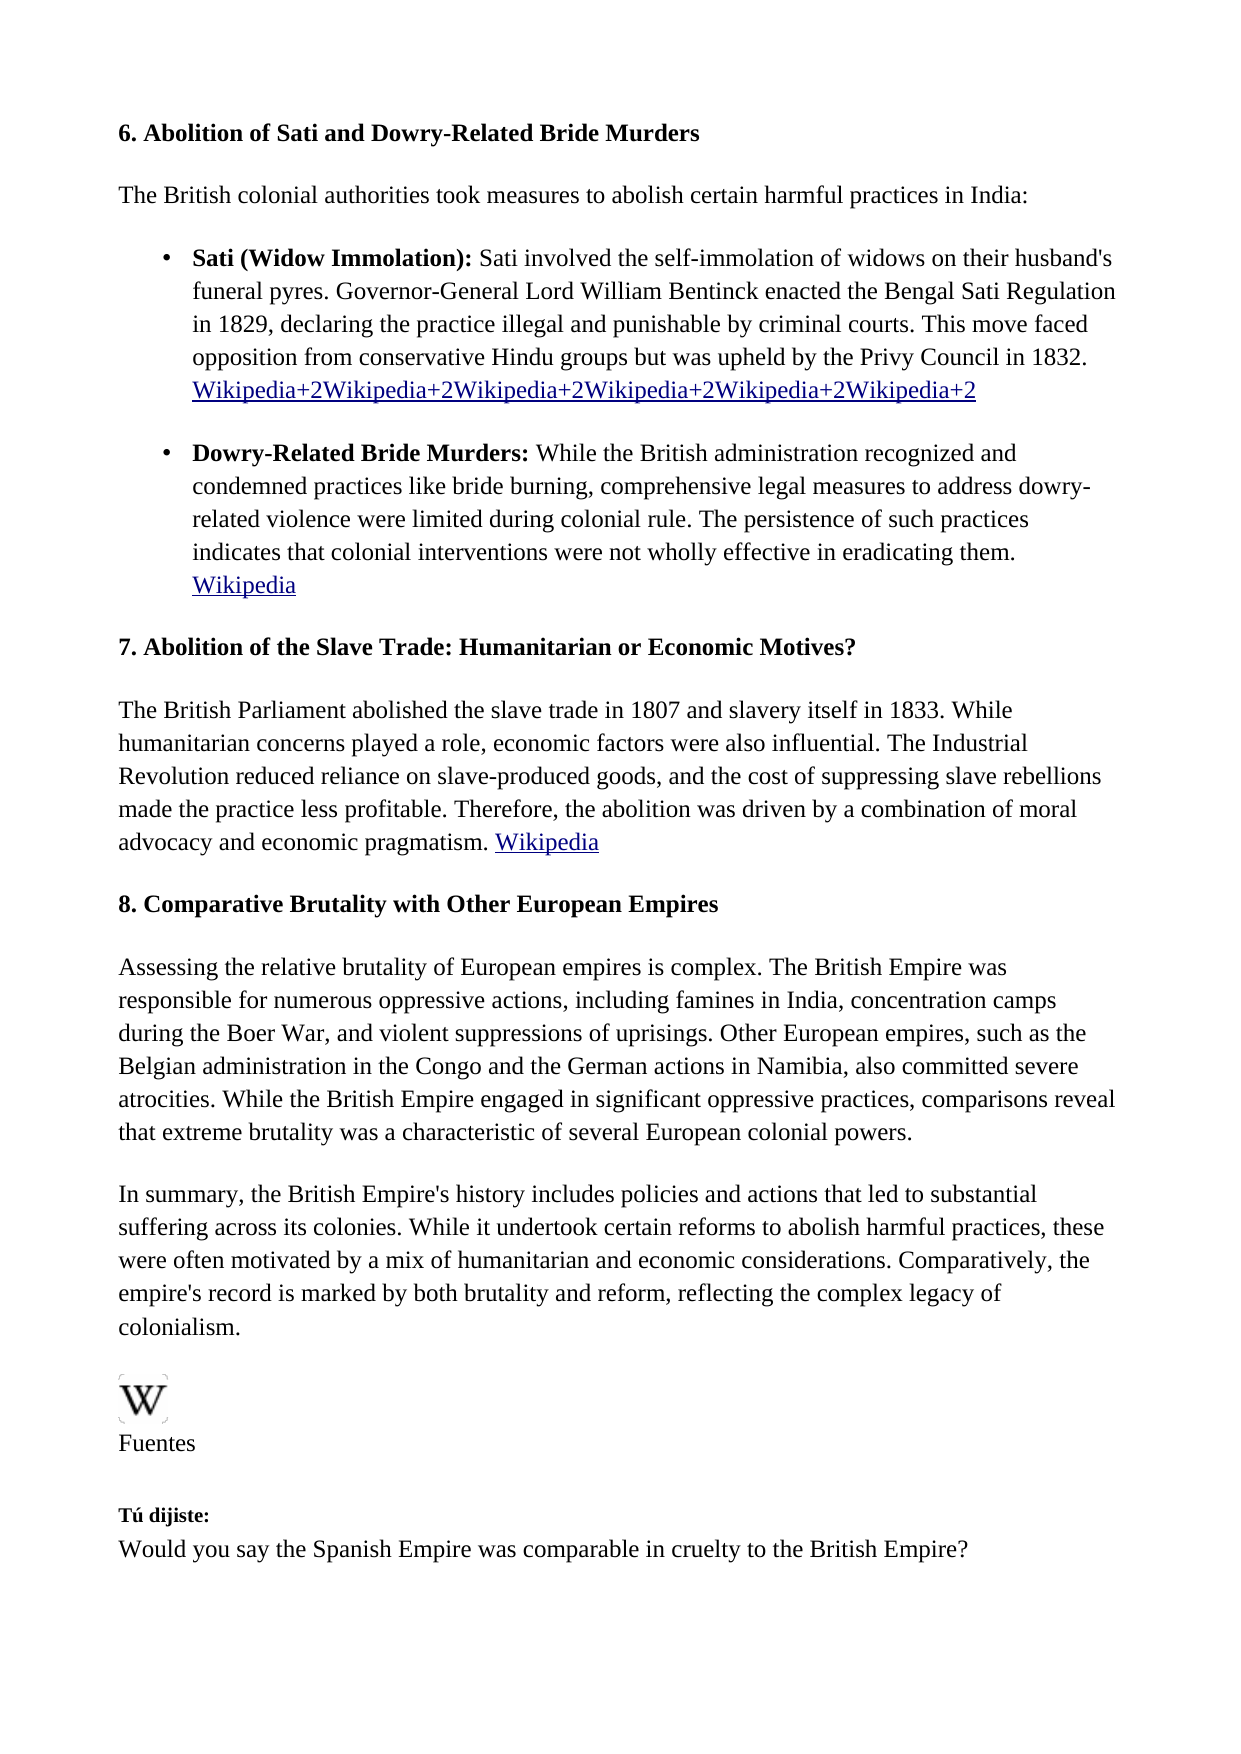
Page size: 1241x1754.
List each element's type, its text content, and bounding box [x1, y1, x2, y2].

text 7. Abolition of the Slave Trade: Humanitarian or Economic Motives? [118, 632, 1122, 661]
text Assessing the relative brutality of European empires is complex. The British Empire was responsible for numerous oppressive actions, including famines in India, concentration camps during the Boer War, and violent suppressions of uprisings. Other European empires, such as the Belgian administration in the Congo and the German actions in Namibia, also committed severe atrocities. While the British Empire engaged in significant oppressive practices, comparisons reveal that extreme brutality was a characteristic of several European colonial powers. [118, 952, 1122, 1146]
text In summary, the British Empire's history includes policies and actions that led to substantial suffering across its colonies. While it undertook certain reforms to abolish harmful practices, these were often motivated by a mix of humanitarian and economic considerations. Comparatively, the empire's record is marked by both brutality and reform, reflecting the complex legacy of colonialism. [118, 1179, 1122, 1340]
list Sati (Widow Immolation): Sati involved the self-immolation of widows on their husband's funeral pyres. Governor-General Lord William Bentinck enacted the Bengal Sati Regulation in 1829, declaring the practice illegal and punishable by criminal courts. This move faced opposition from conservative Hindu groups but was upheld by the Privy Council in 1832. Wikipedia+2Wikipedia+2Wikipedia+2Wikipedia+2Wikipedia+2Wikipedia+2 [162, 243, 1122, 404]
text The British colonial authorities took measures to abolish certain harmful practices in India: [118, 181, 1122, 209]
text Would you say the Spanish Empire was comparable in cruelty to the British Empire? [118, 1534, 1122, 1562]
subtitle Tú dijiste: [118, 1503, 1122, 1527]
picture [118, 1374, 169, 1424]
text 8. Comparative Brutality with Other European Empires [118, 889, 1122, 918]
text The British Parliament abolished the slave trade in 1807 and slavery itself in 1833. While humanitarian concerns played a role, economic factors were also influential. The Industrial Revolution reduced reliance on slave-produced goods, and the cost of suppressing slave rebellions made the practice less profitable. Therefore, the abolition was driven by a combination of moral advocacy and economic pragmatism. Wikipedia [118, 695, 1122, 856]
text 6. Abolition of Sati and Dowry-Related Bride Murders [118, 118, 1122, 147]
text Fuentes [118, 1428, 1122, 1457]
list Dowry-Related Bride Murders: While the British administration recognized and condemned practices like bride burning, comprehensive legal measures to address dowry-related violence were limited during colonial rule. The persistence of such practices indicates that colonial interventions were not wholly effective in eradicating them. Wikipedia [162, 438, 1122, 598]
